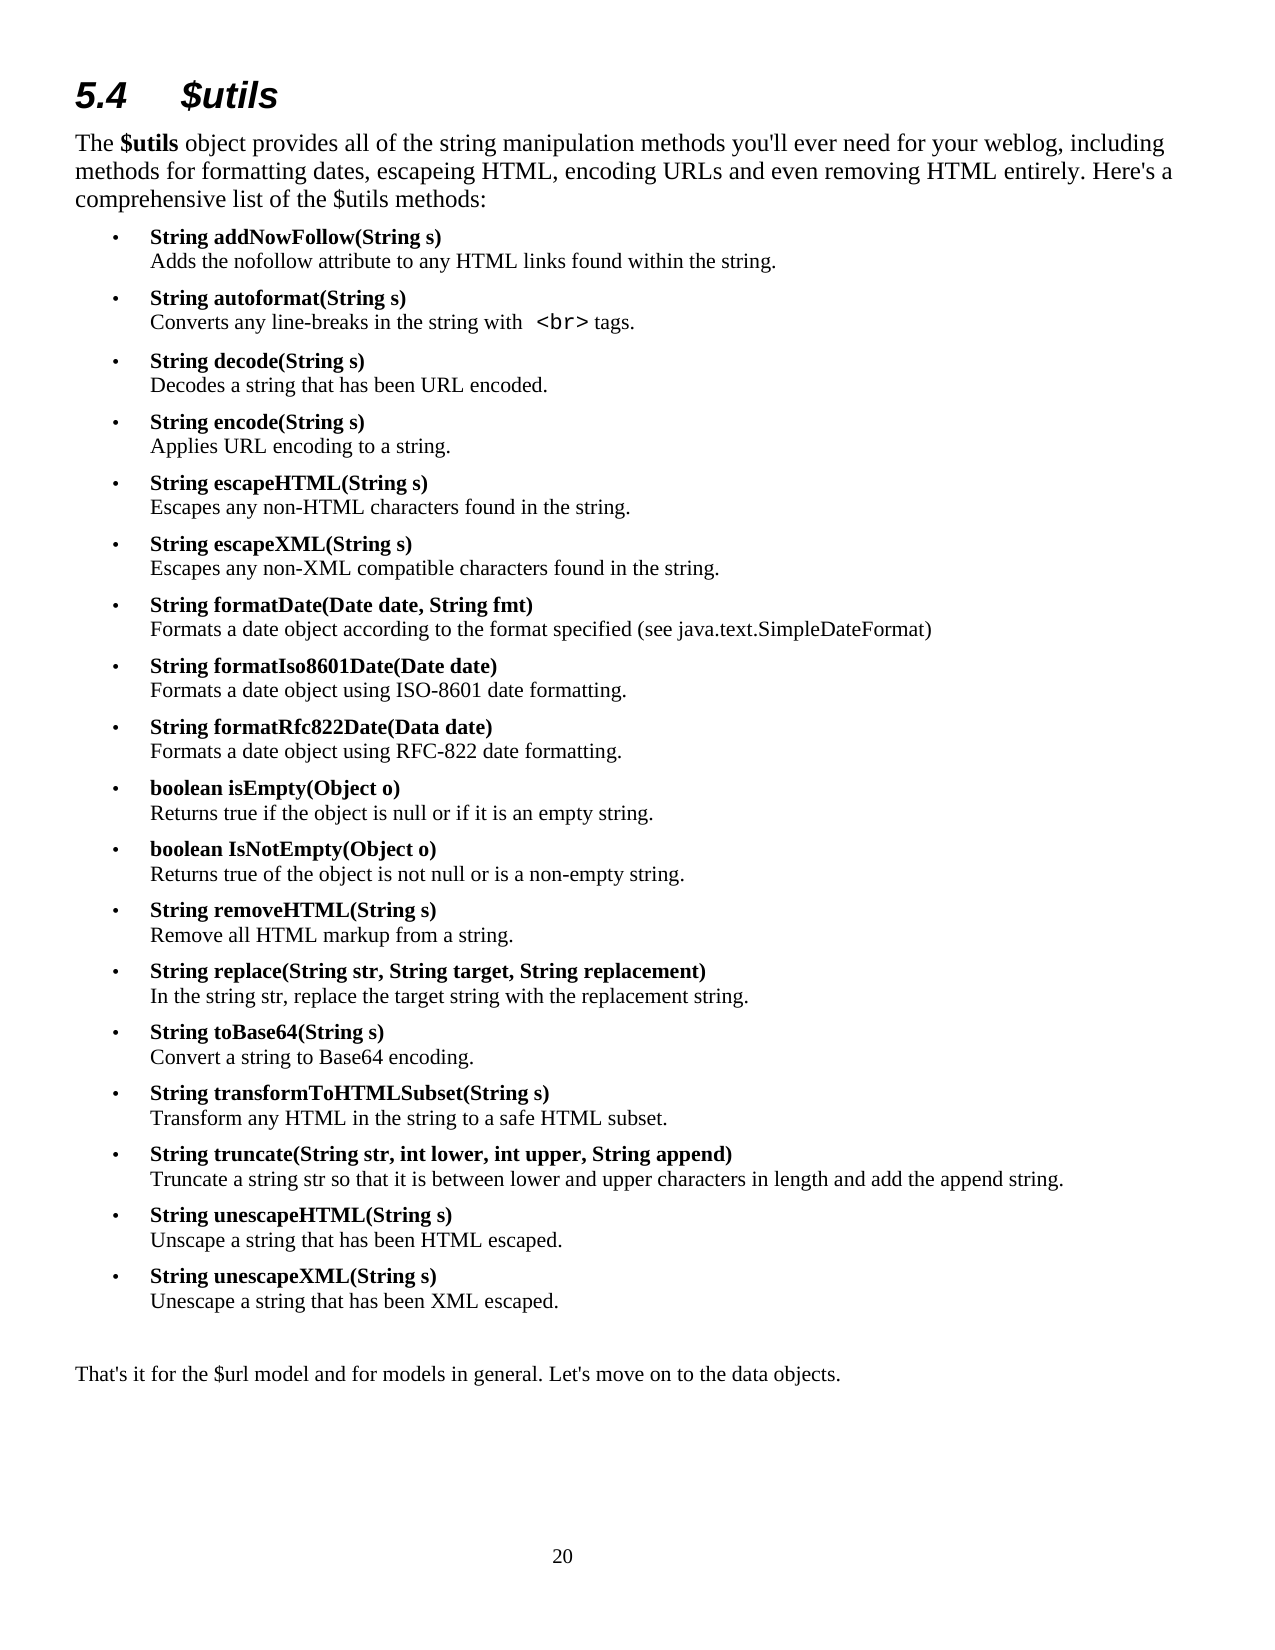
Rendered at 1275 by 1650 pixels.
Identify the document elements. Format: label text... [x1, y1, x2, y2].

subtitle $utils [75, 75, 1200, 117]
list String formatRfc822Date(Data date) Formats a date object using RFC-822 date formatting. [112, 715, 1200, 764]
list String addNowFollow(String s) Adds the nofollow attribute to any HTML links found within the string. [112, 225, 1200, 273]
list boolean IsNotEmpty(Object o) Returns true of the object is not null or is a non-empty string. [112, 837, 1200, 886]
list String transformToHTMLSubset(String s) Transform any HTML in the string to a safe HTML subset. [112, 1081, 1200, 1130]
list String unescapeXML(String s) Unescape a string that has been XML escaped. [112, 1264, 1200, 1313]
list String toBase64(String s) Convert a string to Base64 encoding. [112, 1020, 1200, 1069]
text That's it for the $url model and for models in general. Let's move on to the data objects. [75, 1362, 1200, 1387]
list String autoformat(String s) Converts any line-breaks in the string with <br> tags. [112, 286, 1200, 336]
list String encode(String s) Applies URL encoding to a string. [112, 410, 1200, 458]
list String unescapeHTML(String s) Unscape a string that has been HTML escaped. [112, 1203, 1200, 1252]
list boolean isEmpty(Object o) Returns true if the object is null or if it is an empty string. [112, 776, 1200, 825]
text The $utils object provides all of the string manipulation methods you'll ever need for your weblog, including methods for formatting dates, escapeing HTML, encoding URLs and even removing HTML entirely. Here's a comprehensive list of the $utils methods: [75, 129, 1200, 212]
list String replace(String str, String target, String replacement) In the string str, replace the target string with the replacement string. [112, 959, 1200, 1008]
list String escapeHTML(String s) Escapes any non-HTML characters found in the string. [112, 471, 1200, 519]
list String formatDate(Date date, String fmt) Formats a date object according to the format specified (see java.text.SimpleDateFormat) [112, 593, 1200, 642]
list String removeHTML(String s) Remove all HTML markup from a string. [112, 898, 1200, 947]
list String formatIso8601Date(Date date) Formats a date object using ISO-8601 date formatting. [112, 654, 1200, 703]
list String decode(String s) Decodes a string that has been URL encoded. [112, 349, 1200, 397]
list String escapeXML(String s) Escapes any non-XML compatible characters found in the string. [112, 532, 1200, 581]
list String truncate(String str, int lower, int upper, String append) Truncate a string str so that it is between lower and upper characters in length and add the append string. [112, 1142, 1200, 1191]
